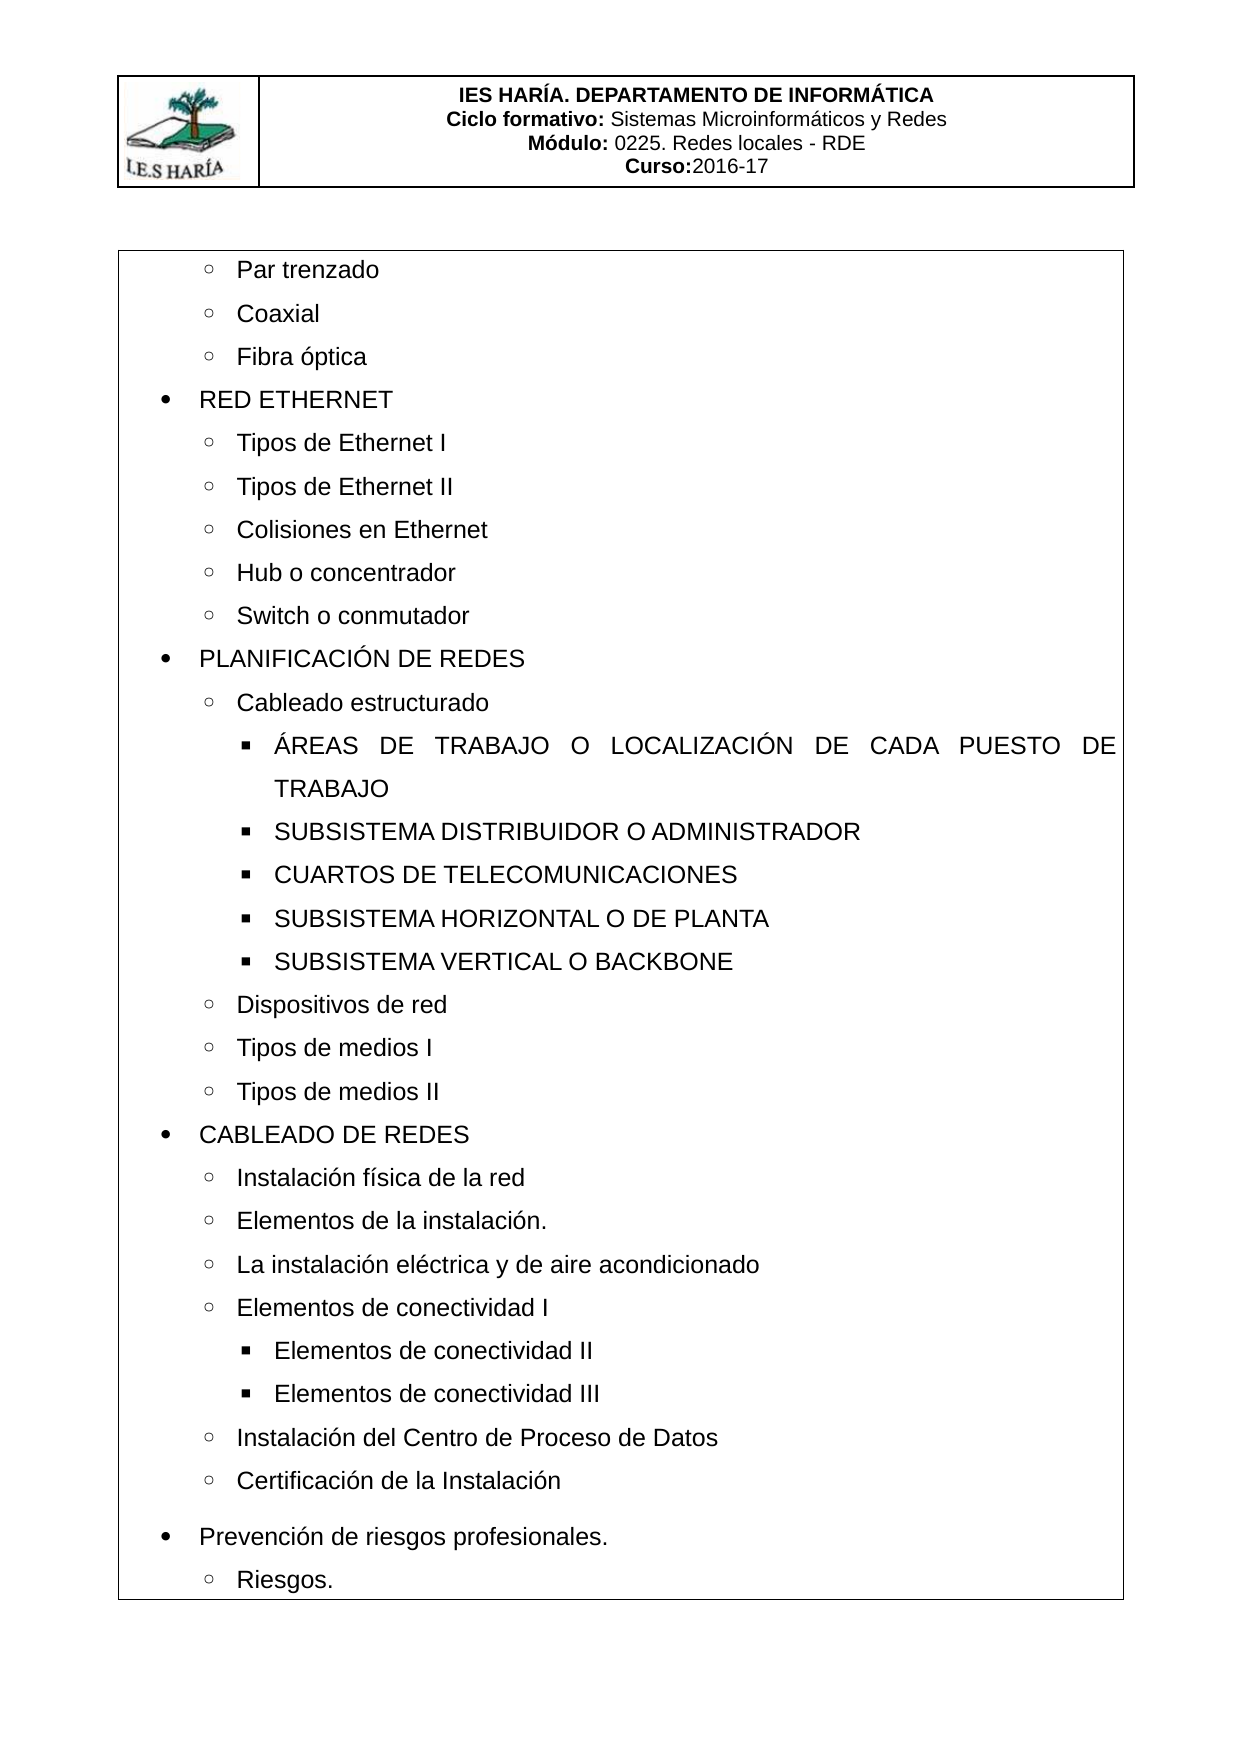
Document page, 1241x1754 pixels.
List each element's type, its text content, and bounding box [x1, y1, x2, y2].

picture [123, 82, 241, 180]
table_cell MEDIOS DE TRANSMISIÓN Par trenzado Coaxial Fibra óptica RED ETHERNET Tipos de Ethernet I Tipos de Ethernet II Colisiones en Ethernet Hub o concentrador Switch o conmutador PLANIFICACIÓN DE REDES Cableado estructurado ÁREAS DE TRABAJO O LOCALIZACIÓN DE CADA PUESTO DE TRABAJO SUBSISTEMA DISTRIBUIDOR O ADMINISTRADOR CUARTOS DE TELECOMUNICACIONES SUBSISTEMA HORIZONTAL O DE PLANTA SUBSISTEMA VERTICAL O BACKBONE Dispositivos de red Tipos de medios I Tipos de medios II CABLEADO DE REDES Instalación física de la red Elementos de la instalación. La instalación eléctrica y de aire acondicionado Elementos de conectividad I Elementos de conectividad II Elementos de conectividad III Instalación del Centro de Proceso de Datos Certificación de la Instalación Prevención de riesgos profesionales. Riesgos. Medidas de prevención. Trabajo con ordenadores. Trabajo con riesgo eléctrico o con riesgo de caídas. Normativa de prevención. Normativa de protección ambiental. [119, 251, 1123, 1599]
